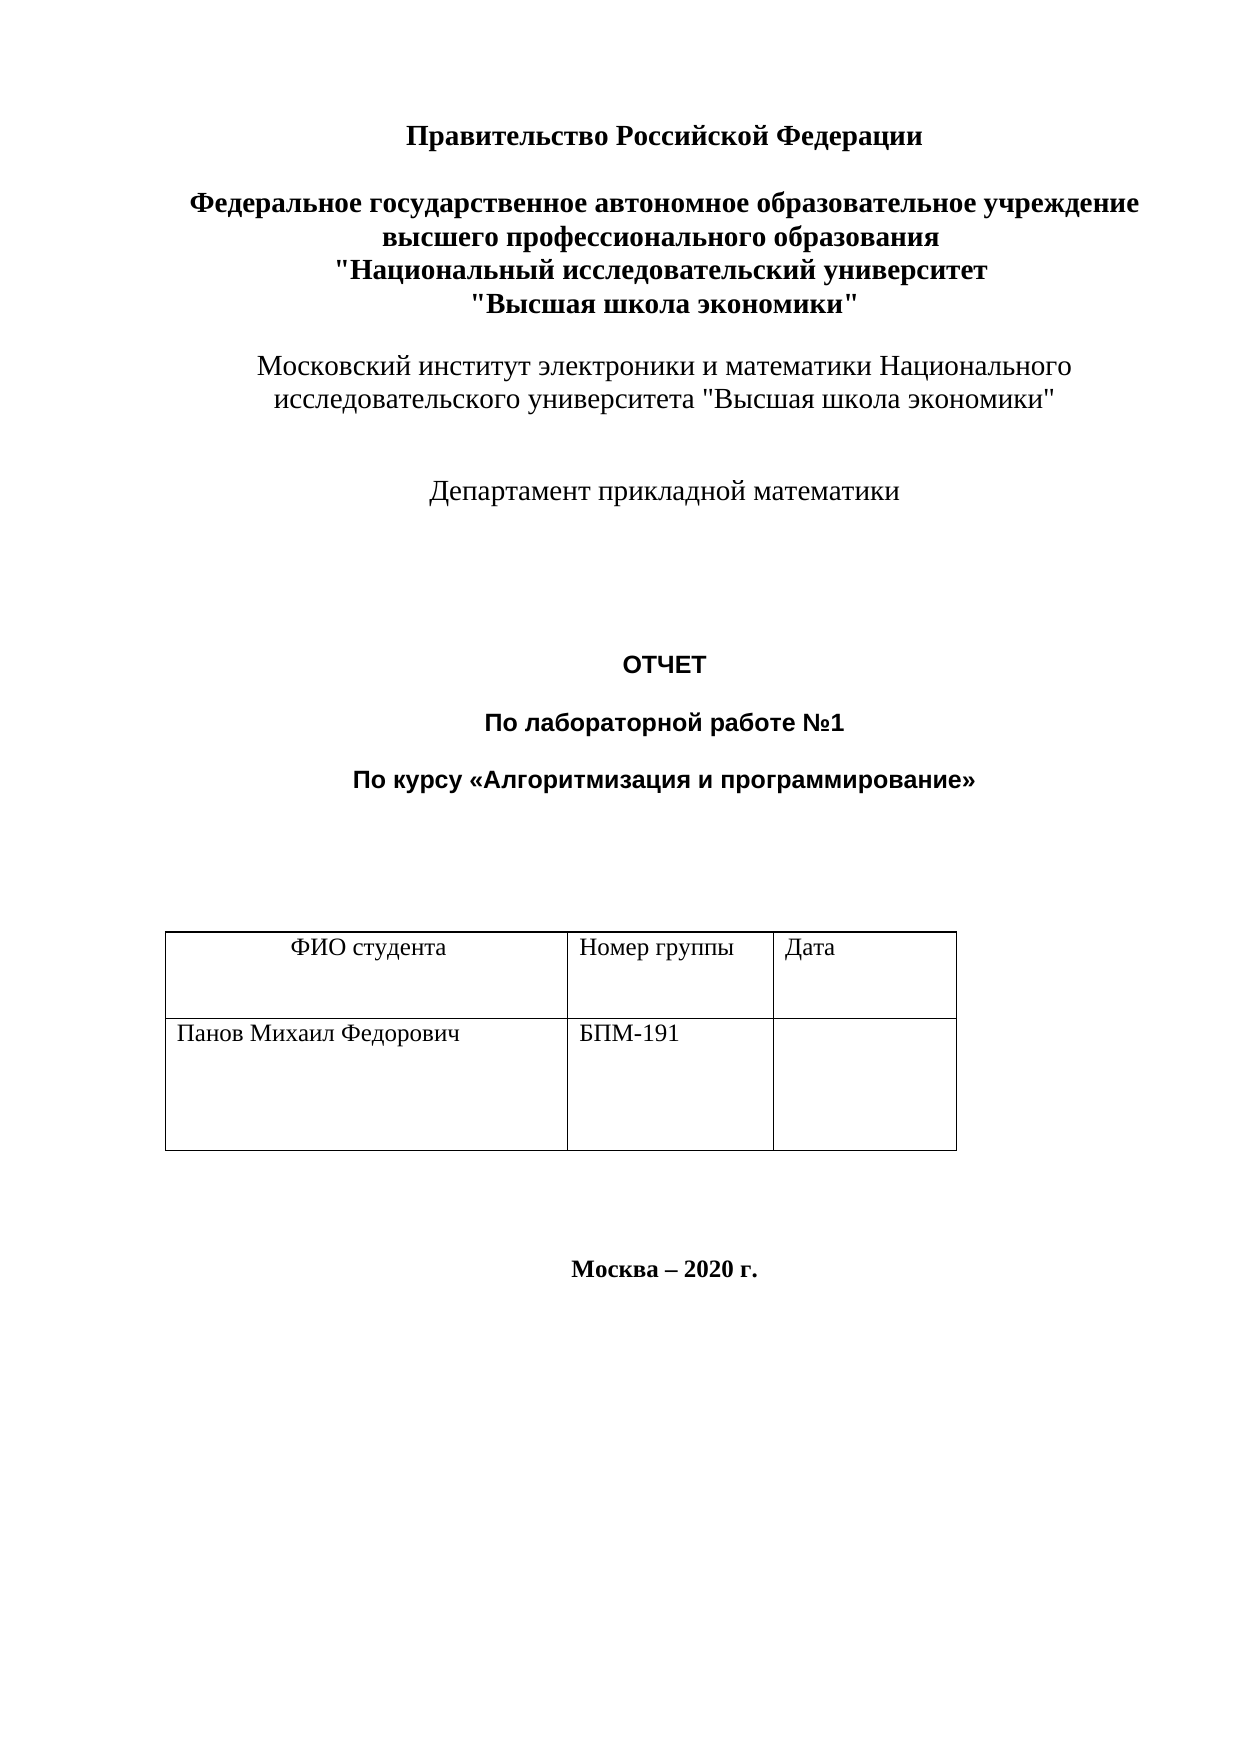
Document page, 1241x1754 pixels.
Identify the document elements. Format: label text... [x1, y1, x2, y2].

table_header ФИО студента [279, 933, 554, 978]
table_cell БПМ-191 [568, 1019, 773, 1150]
text Москва – 2020 г. [177, 1254, 1152, 1282]
table_cell [774, 1120, 956, 1150]
text ОТЧЕТ [177, 650, 1152, 679]
table_cell [774, 1090, 956, 1120]
table_header Дата [774, 933, 956, 1017]
text По курсу «Алгоритмизация и программирование» [177, 765, 1152, 794]
text исследовательского университета "Высшая школа экономики" [177, 382, 1152, 415]
table_cell Панов Михаил Федорович [166, 1019, 567, 1150]
text По лабораторной работе №1 [177, 707, 1152, 736]
text Департамент прикладной математики [177, 473, 1152, 506]
table_header [179, 933, 279, 978]
text Правительство Российской Федерации [177, 118, 1152, 152]
table_cell [774, 1061, 956, 1090]
table_header Номер группы [568, 933, 773, 1017]
text Федеральное государственное автономное образовательное учреждение высшего профессионального образования "Национальный исследовательский университет "Высшая школа экономики" [177, 185, 1152, 319]
text Московский институт электроники и математики Национального [177, 348, 1152, 382]
table_cell [774, 1019, 956, 1061]
table_header [166, 933, 567, 1017]
